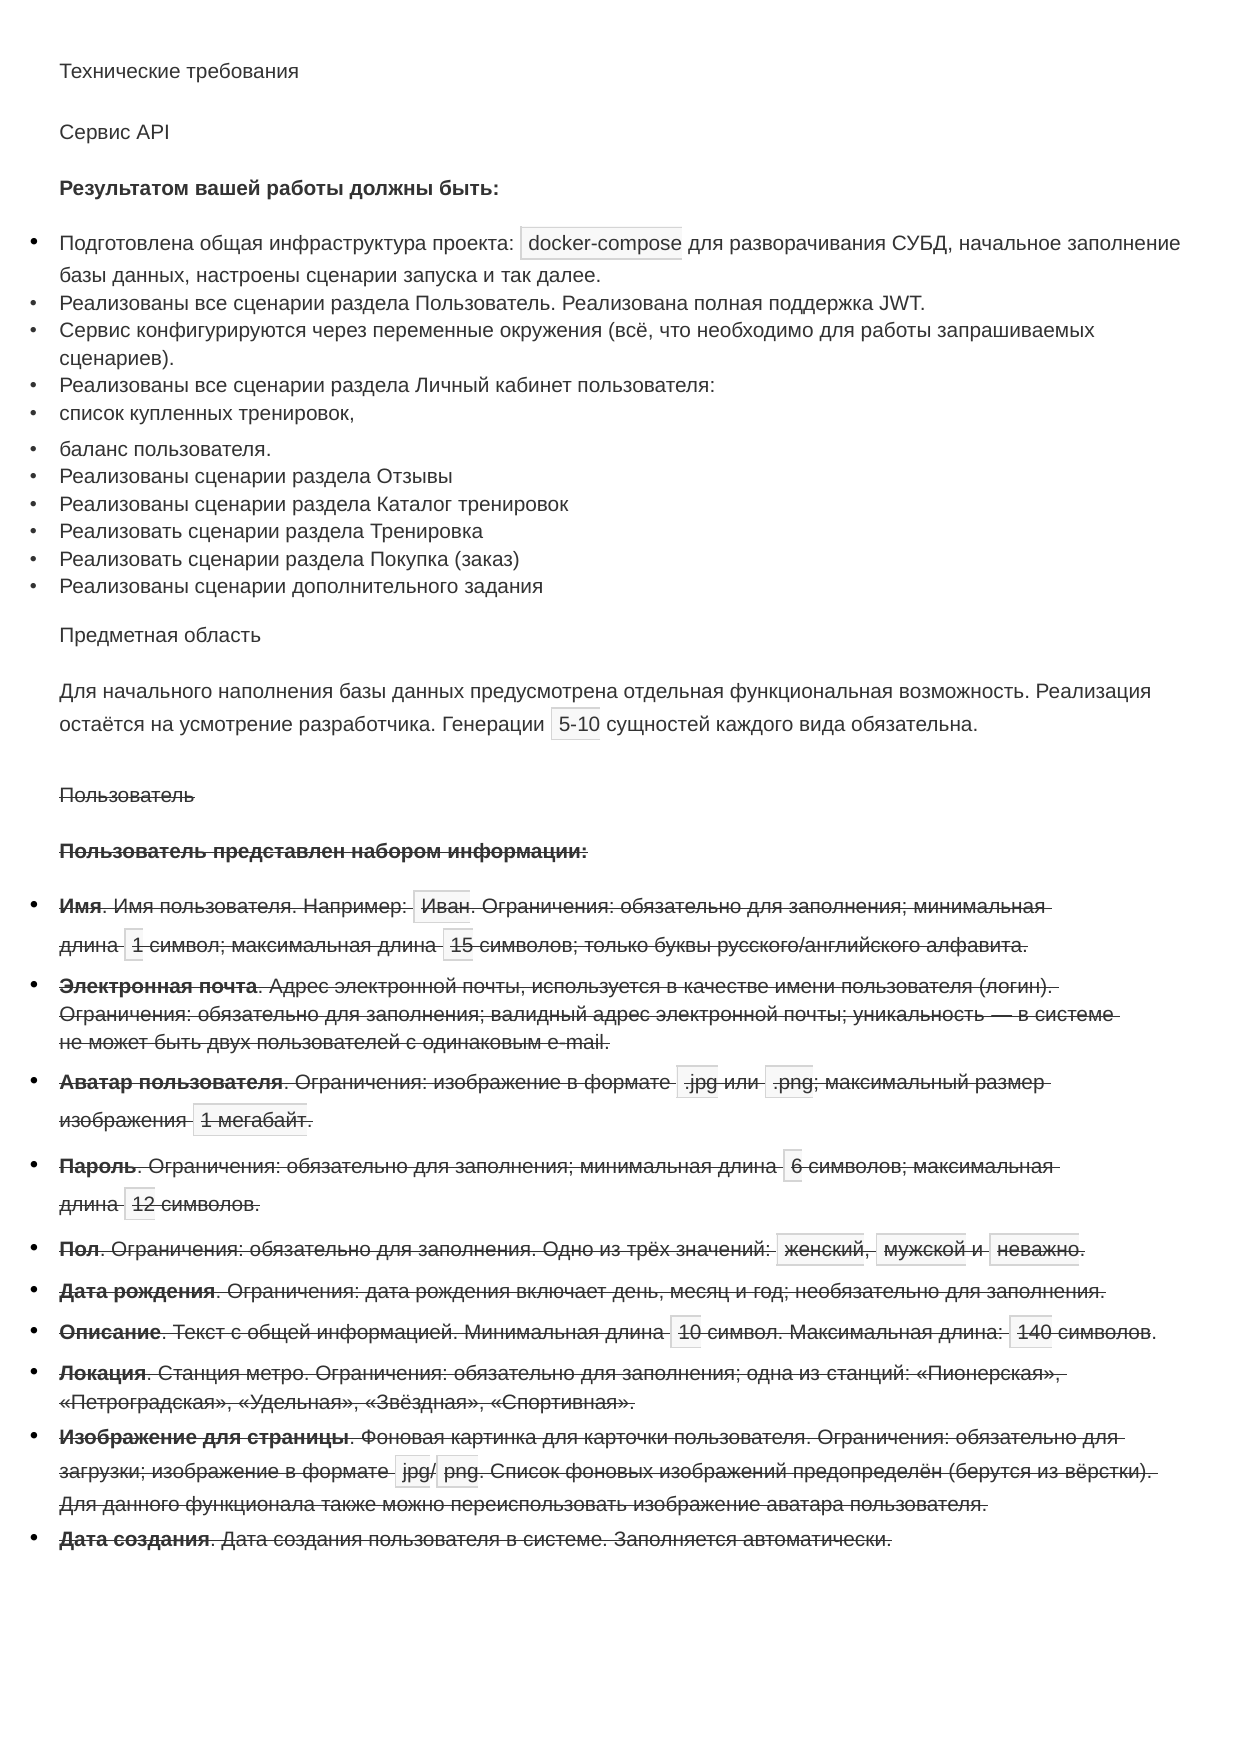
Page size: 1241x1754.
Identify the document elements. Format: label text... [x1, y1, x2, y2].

list Имя. Имя пользователя. Например: Иван. Ограничения: обязательно для заполнения; минимальная длина 1 символ; максимальная длина 15 символов; только буквы русского/английского алфавита. [59, 890, 1181, 961]
subtitle Сервис API [59, 120, 1181, 144]
list Описание. Текст с общей информацией. Минимальная длина 10 символ. Максимальная длина: 140 символов. [59, 1334, 670, 1348]
list Электронная почта. Адрес электронной почты, используется в качестве имени пользователя (логин). Ограничения: обязательно для заполнения; валидный адрес электронной почты; уникальность — в системе не может быть двух пользователей с одинаковым e-mail. [59, 974, 1181, 1054]
list Дата рождения. Ограничения: дата рождения включает день, месяц и год; необязательно для заполнения. [59, 1279, 1181, 1304]
list Реализовать сценарии раздела Тренировка [59, 519, 1181, 543]
list Сервис конфигурируются через переменные окружения (всё, что необходимо для работы запрашиваемых сценариев). [59, 318, 1181, 370]
list Реализованы все сценарии раздела Пользователь. Реализована полная поддержка JWT. [59, 291, 1181, 315]
list Изображение для страницы. Фоновая картинка для карточки пользователя. Ограничения: обязательно для загрузки; изображение в формате jpg/png. Список фоновых изображений предопределён (берутся из вёрстки). Для данного функционала также можно переиспользовать изображение аватара пользователя. [59, 1425, 1181, 1515]
list Дата создания. Дата создания пользователя в системе. Заполняется автоматически. [59, 1527, 1181, 1552]
list Описание. Текст с общей информацией. Минимальная длина 10 символ. Максимальная длина: 140 символов. [1011, 1315, 1181, 1348]
list список купленных тренировок, [59, 401, 1181, 425]
list Пароль. Ограничения: обязательно для заполнения; минимальная длина 6 символов; максимальная длина 12 символов. [59, 1149, 1181, 1220]
list Описание. Текст с общей информацией. Минимальная длина 10 символ. Максимальная длина: 140 символов. [672, 1315, 1009, 1348]
text Для начального наполнения базы данных предусмотрена отдельная функциональная возможность. Реализация остаётся на усмотрение разработчика. Генерации 5-10 сущностей каждого вида обязательна. [59, 678, 1181, 740]
list Пол. Ограничения: обязательно для заполнения. Одно из трёх значений: женский, мужской и неважно. [59, 1233, 777, 1251]
list баланс пользователя. [59, 436, 1181, 460]
list Аватар пользователя. Ограничения: изображение в формате .jpg или .png; максимальный размер изображения 1 мегабайт. [59, 1065, 1181, 1136]
list Пол. Ограничения: обязательно для заполнения. Одно из трёх значений: женский, мужской и неважно. [778, 1233, 876, 1266]
list Локация. Станция метро. Ограничения: обязательно для заполнения; одна из станций: «Пионерская», «Петроградская», «Удельная», «Звёздная», «Спортивная». [59, 1361, 1181, 1413]
text Результатом вашей работы должны быть: [59, 176, 1181, 199]
list Реализованы сценарии раздела Отзывы [59, 464, 1181, 488]
subtitle Технические требования [59, 59, 1181, 83]
list Пол. Ограничения: обязательно для заполнения. Одно из трёх значений: женский, мужской и неважно. [59, 1252, 777, 1266]
subtitle Предметная область [59, 623, 1181, 647]
list Реализовать сценарии раздела Покупка (заказ) [59, 547, 1181, 571]
subtitle Пользователь [59, 783, 1181, 807]
list Подготовлена общая инфраструктура проекта: docker-compose для разворачивания СУБД, начальное заполнение базы данных, настроены сценарии запуска и так далее. [59, 226, 1181, 287]
list Реализованы сценарии дополнительного задания [59, 574, 1181, 598]
list Реализованы все сценарии раздела Личный кабинет пользователя: [59, 373, 1181, 397]
list Описание. Текст с общей информацией. Минимальная длина 10 символ. Максимальная длина: 140 символов. [59, 1315, 670, 1333]
text Пользователь представлен набором информации: [59, 839, 1181, 863]
list Реализованы сценарии раздела Каталог тренировок [59, 492, 1181, 516]
list Пол. Ограничения: обязательно для заполнения. Одно из трёх значений: женский, мужской и неважно. [877, 1233, 989, 1266]
list Пол. Ограничения: обязательно для заполнения. Одно из трёх значений: женский, мужской и неважно. [991, 1233, 1181, 1266]
